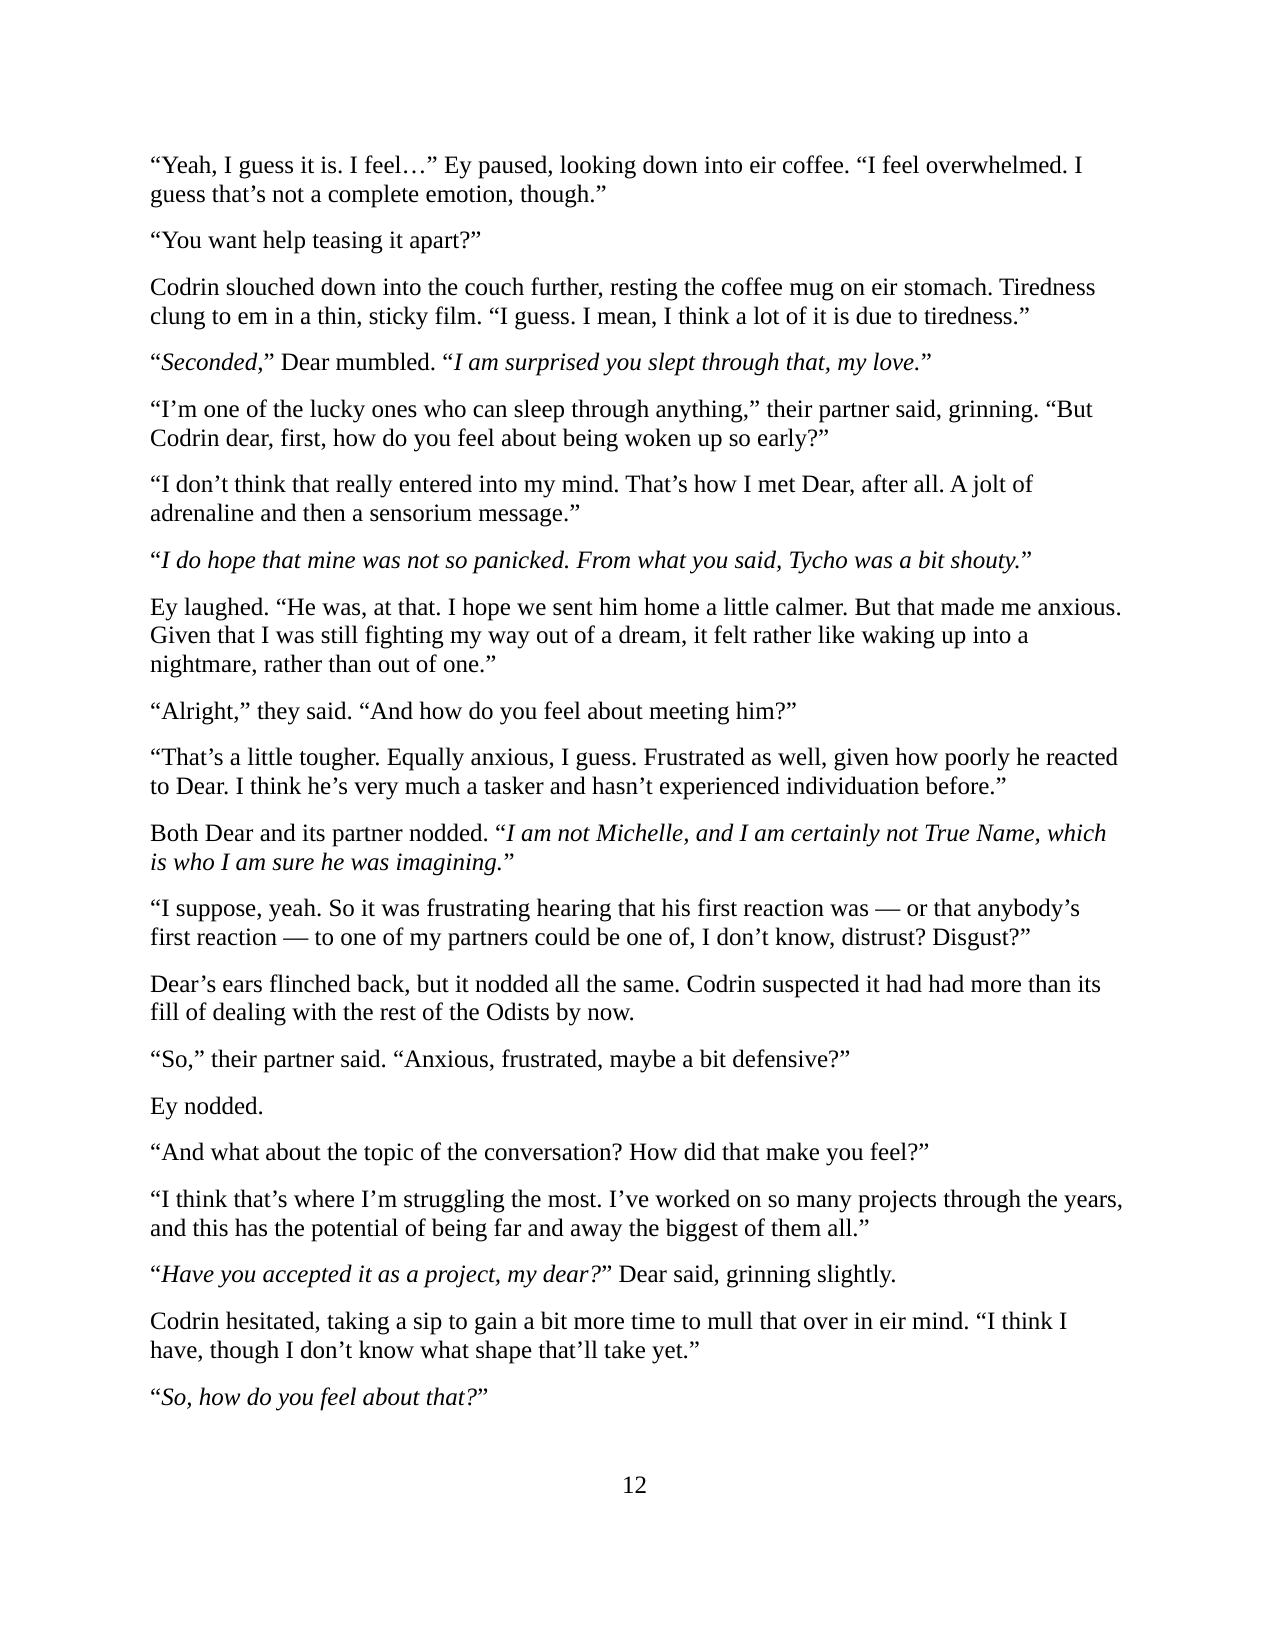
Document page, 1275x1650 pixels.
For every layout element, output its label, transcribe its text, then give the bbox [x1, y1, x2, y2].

text “So,” their partner said. “Anxious, frustrated, maybe a bit defensive?” [150, 1044, 1125, 1073]
text “I think that’s where I’m struggling the most. I’ve worked on so many projects through the years, and this has the potential of being far and away the biggest of them all.” [150, 1184, 1125, 1242]
text Ey laughed. “He was, at that. I hope we sent him home a little calmer. But that made me anxious. Given that I was still fighting my way out of a dream, it felt rather like waking up into a nightmare, rather than out of one.” [150, 592, 1125, 678]
text “Have you accepted it as a project, my dear?” Dear said, grinning slightly. [150, 1259, 1125, 1288]
text “Yeah, I guess it is. I feel…” Ey paused, looking down into eir coffee. “I feel overwhelmed. I guess that’s not a complete emotion, though.” [150, 150, 1125, 207]
text “You want help teasing it apart?” [150, 225, 1125, 254]
text Codrin slouched down into the couch further, resting the coffee mug on eir stomach. Tiredness clung to em in a thin, sticky film. “I guess. I mean, I think a lot of it is due to tiredness.” [150, 272, 1125, 329]
text Both Dear and its partner nodded. “I am not Michelle, and I am certainly not True Name, which is who I am sure he was imagining.” [150, 818, 1125, 875]
text “I suppose, yeah. So it was frustrating hearing that his first reaction was — or that anybody’s first reaction — to one of my partners could be one of, I don’t know, distrust? Disgust?” [150, 893, 1125, 951]
text “I don’t think that really entered into my mind. That’s how I met Dear, after all. A jolt of adrenaline and then a sensorium message.” [150, 469, 1125, 527]
text “Seconded,” Dear mumbled. “I am surprised you slept through that, my love.” [150, 347, 1125, 376]
text Dear’s ears flinched back, but it nodded all the same. Codrin suspected it had had more than its fill of dealing with the rest of the Odists by now. [150, 969, 1125, 1026]
text Ey nodded. [150, 1091, 1125, 1119]
text “I’m one of the lucky ones who can sleep through anything,” their partner said, grinning. “But Codrin dear, first, how do you feel about being woken up so early?” [150, 394, 1125, 452]
text “That’s a little tougher. Equally anxious, I guess. Frustrated as well, given how poorly he reacted to Dear. I think he’s very much a tasker and hasn’t experienced individuation before.” [150, 742, 1125, 800]
text “And what about the topic of the conversation? How did that make you feel?” [150, 1137, 1125, 1166]
text “I do hope that mine was not so panicked. From what you said, Tycho was a bit shouty.” [150, 545, 1125, 574]
text “Alright,” they said. “And how do you feel about meeting him?” [150, 696, 1125, 724]
text “So, how do you feel about that?” [150, 1382, 1125, 1410]
text Codrin hesitated, taking a sip to gain a bit more time to mull that over in eir mind. “I think I have, though I don’t know what shape that’ll take yet.” [150, 1306, 1125, 1364]
